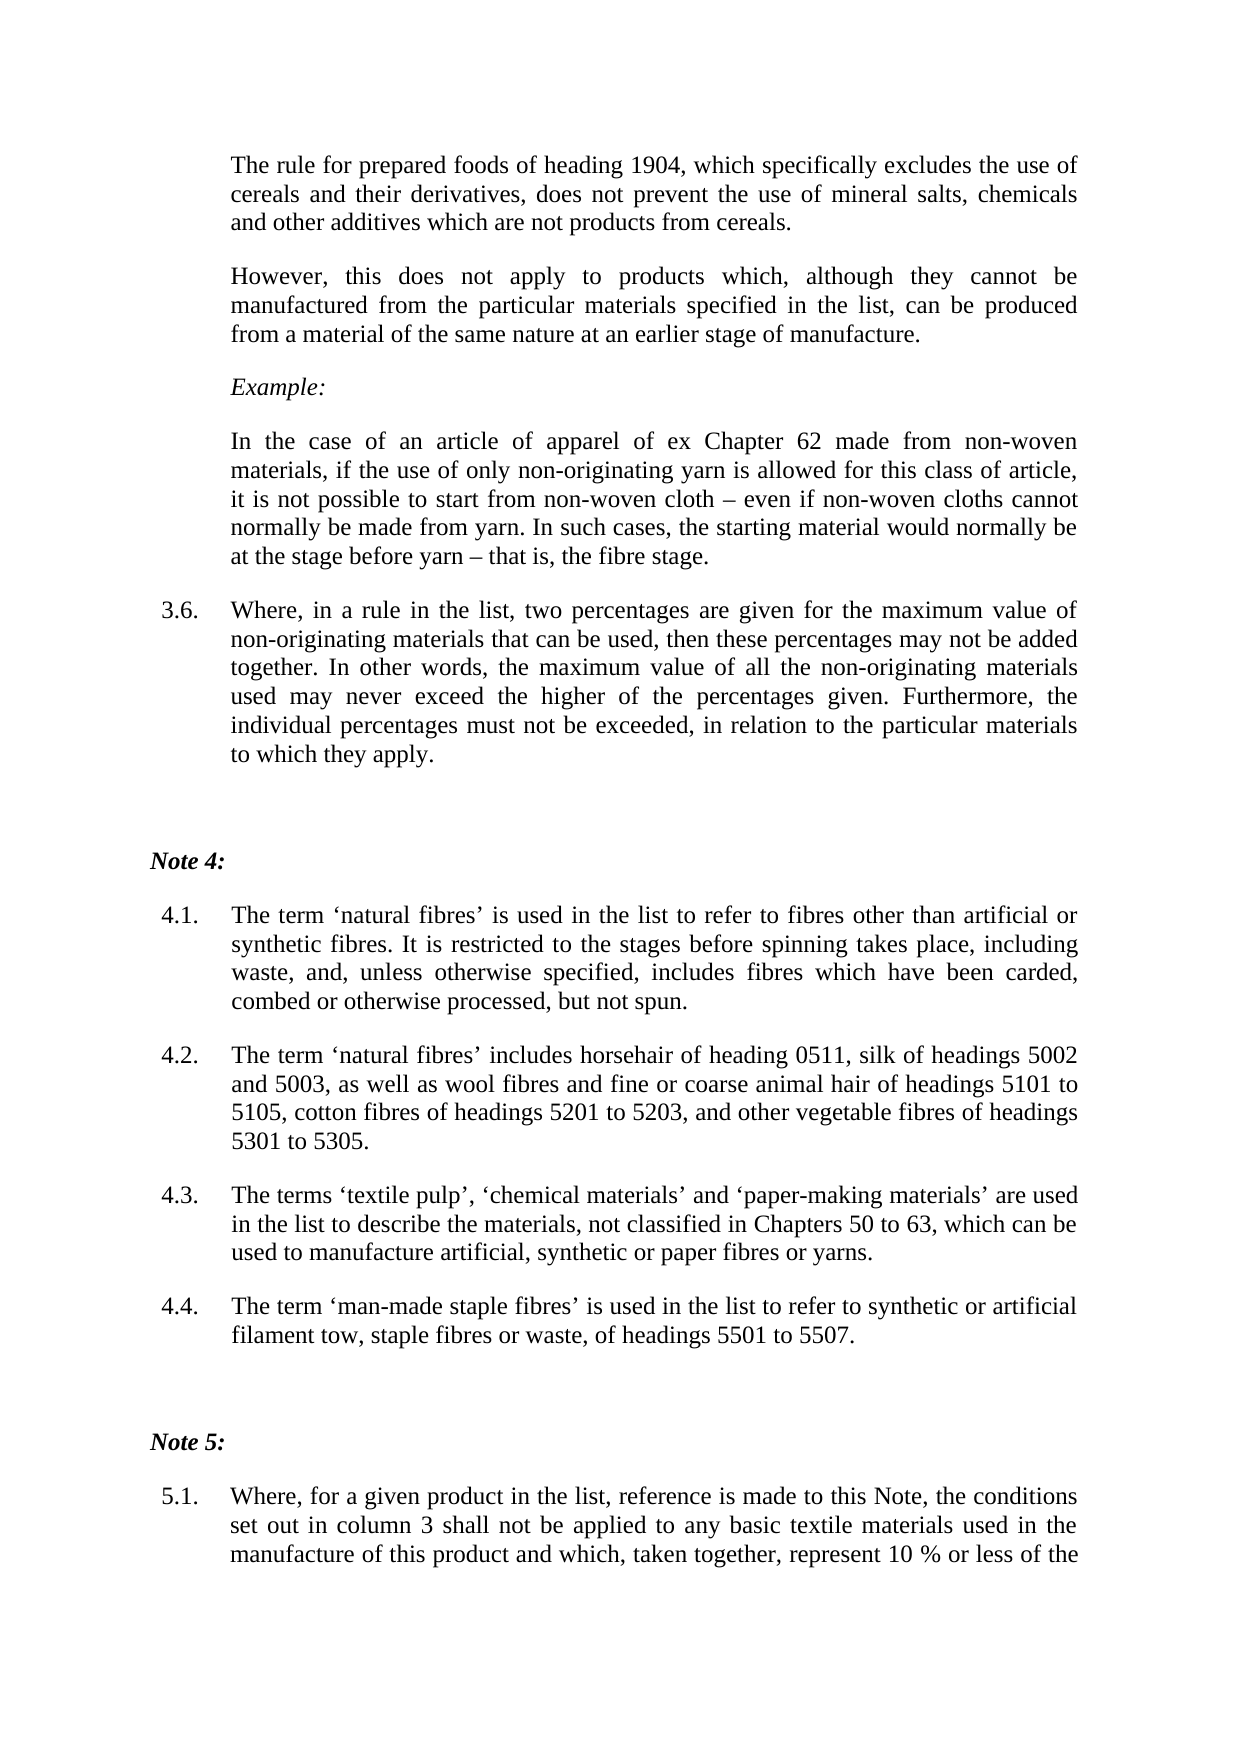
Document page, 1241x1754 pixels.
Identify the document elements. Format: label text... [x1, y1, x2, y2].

table_cell Where, in a rule in the list, two percentages are given for the maximum value of non-originating materials that can be used, then these percentages may not be added together. In other words, the maximum value of all the non-originating materials used may never exceed the higher of the percentages given. Furthermore, the individual percentages must not be exceeded, in relation to the particular materials to which they apply. [219, 595, 1090, 792]
table_header Where, for a given product in the list, reference is made to this Note, the conditions set out in column 3 shall not be applied to any basic textile materials used in the manufacture of this product and which, taken together, represent 10 % or less of the [219, 1481, 1090, 1567]
table_cell The term ‘man-made staple fibres’ is used in the list to refer to synthetic or artificial filament tow, staple fibres or waste, of headings 5501 to 5507. [220, 1291, 1090, 1374]
table_cell The terms ‘textile pulp’, ‘chemical materials’ and ‘paper-making materials’ are used in the list to describe the materials, not classified in Chapters 50 to 63, which can be used to manufacture artificial, synthetic or paper fibres or yarns. [220, 1180, 1090, 1291]
table_cell 4.4. [150, 1291, 220, 1374]
text Note 4: [150, 846, 1090, 875]
table_header 4.1. [150, 900, 220, 1040]
table_cell [150, 150, 219, 595]
table_cell The rule for prepared foods of heading 1904, which specifically excludes the use of cereals and their derivatives, does not prevent the use of mineral salts, chemicals and other additives which are not products from cereals. However, this does not apply to products which, although they cannot be manufactured from the particular materials specified in the list, can be produced from a material of the same nature at an earlier stage of manufacture. Example: In the case of an article of apparel of ex Chapter 62 made from non-woven materials, if the use of only non-originating yarn is allowed for this class of article, it is not possible to start from non-woven cloth – even if non-woven cloths cannot normally be made from yarn. In such cases, the starting material would normally be at the stage before yarn – that is, the fibre stage. [219, 150, 1090, 595]
table_cell The term ‘natural fibres’ includes horsehair of heading 0511, silk of headings 5002 and 5003, as well as wool fibres and fine or coarse animal hair of headings 5101 to 5105, cotton fibres of headings 5201 to 5203, and other vegetable fibres of headings 5301 to 5305. [220, 1040, 1090, 1180]
table_cell 4.2. [150, 1040, 220, 1180]
table_header The term ‘natural fibres’ is used in the list to refer to fibres other than artificial or synthetic fibres. It is restricted to the stages before spinning takes place, including waste, and, unless otherwise specified, includes fibres which have been carded, combed or otherwise processed, but not spun. [220, 900, 1090, 1040]
table_cell 3.6. [150, 595, 219, 792]
table_cell 4.3. [150, 1180, 220, 1291]
text Note 5: [150, 1427, 1090, 1456]
table_header 5.1. [150, 1481, 218, 1567]
